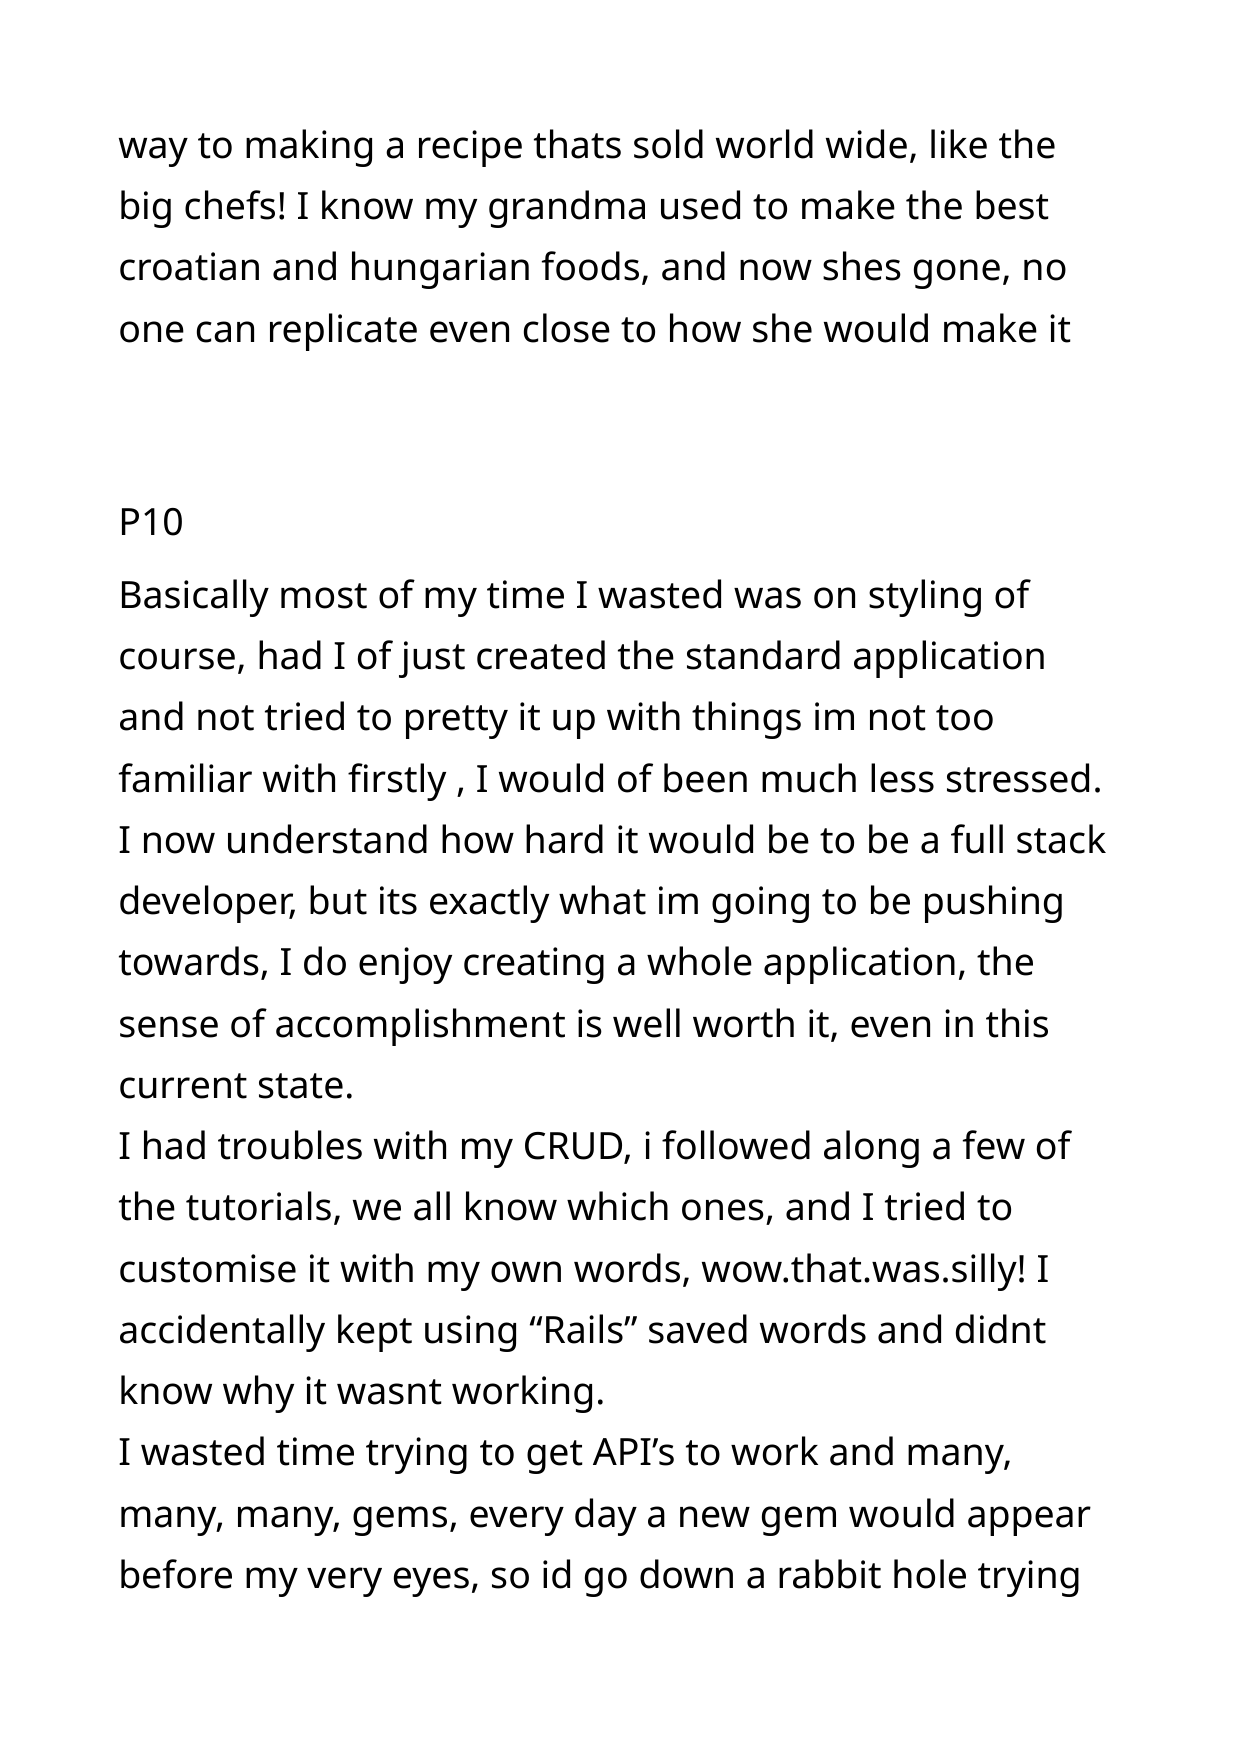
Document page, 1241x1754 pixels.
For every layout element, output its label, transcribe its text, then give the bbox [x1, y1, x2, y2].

text way to making a recipe thats sold world wide, like the big chefs! I know my grandma used to make the best croatian and hungarian foods, and now shes gone, no one can replicate even close to how she would make it [118, 118, 1122, 353]
text P10 [118, 495, 1122, 546]
text Basically most of my time I wasted was on styling of course, had I of just created the standard application and not tried to pretty it up with things im not too familiar with firstly , I would of been much less stressed. I now understand how hard it would be to be a full stack developer, but its exactly what im going to be pushing towards, I do enjoy creating a whole application, the sense of accomplishment is well worth it, even in this current state. [118, 568, 1122, 1109]
text I had troubles with my CRUD, i followed along a few of the tutorials, we all know which ones, and I tried to customise it with my own words, wow.that.was.silly! I accidentally kept using “Rails” saved words and didnt know why it wasnt working. [118, 1119, 1122, 1416]
text I wasted time trying to get API’s to work and many, many, many, gems, every day a new gem would appear before my very eyes, so id go down a rabbit hole trying [118, 1426, 1122, 1599]
